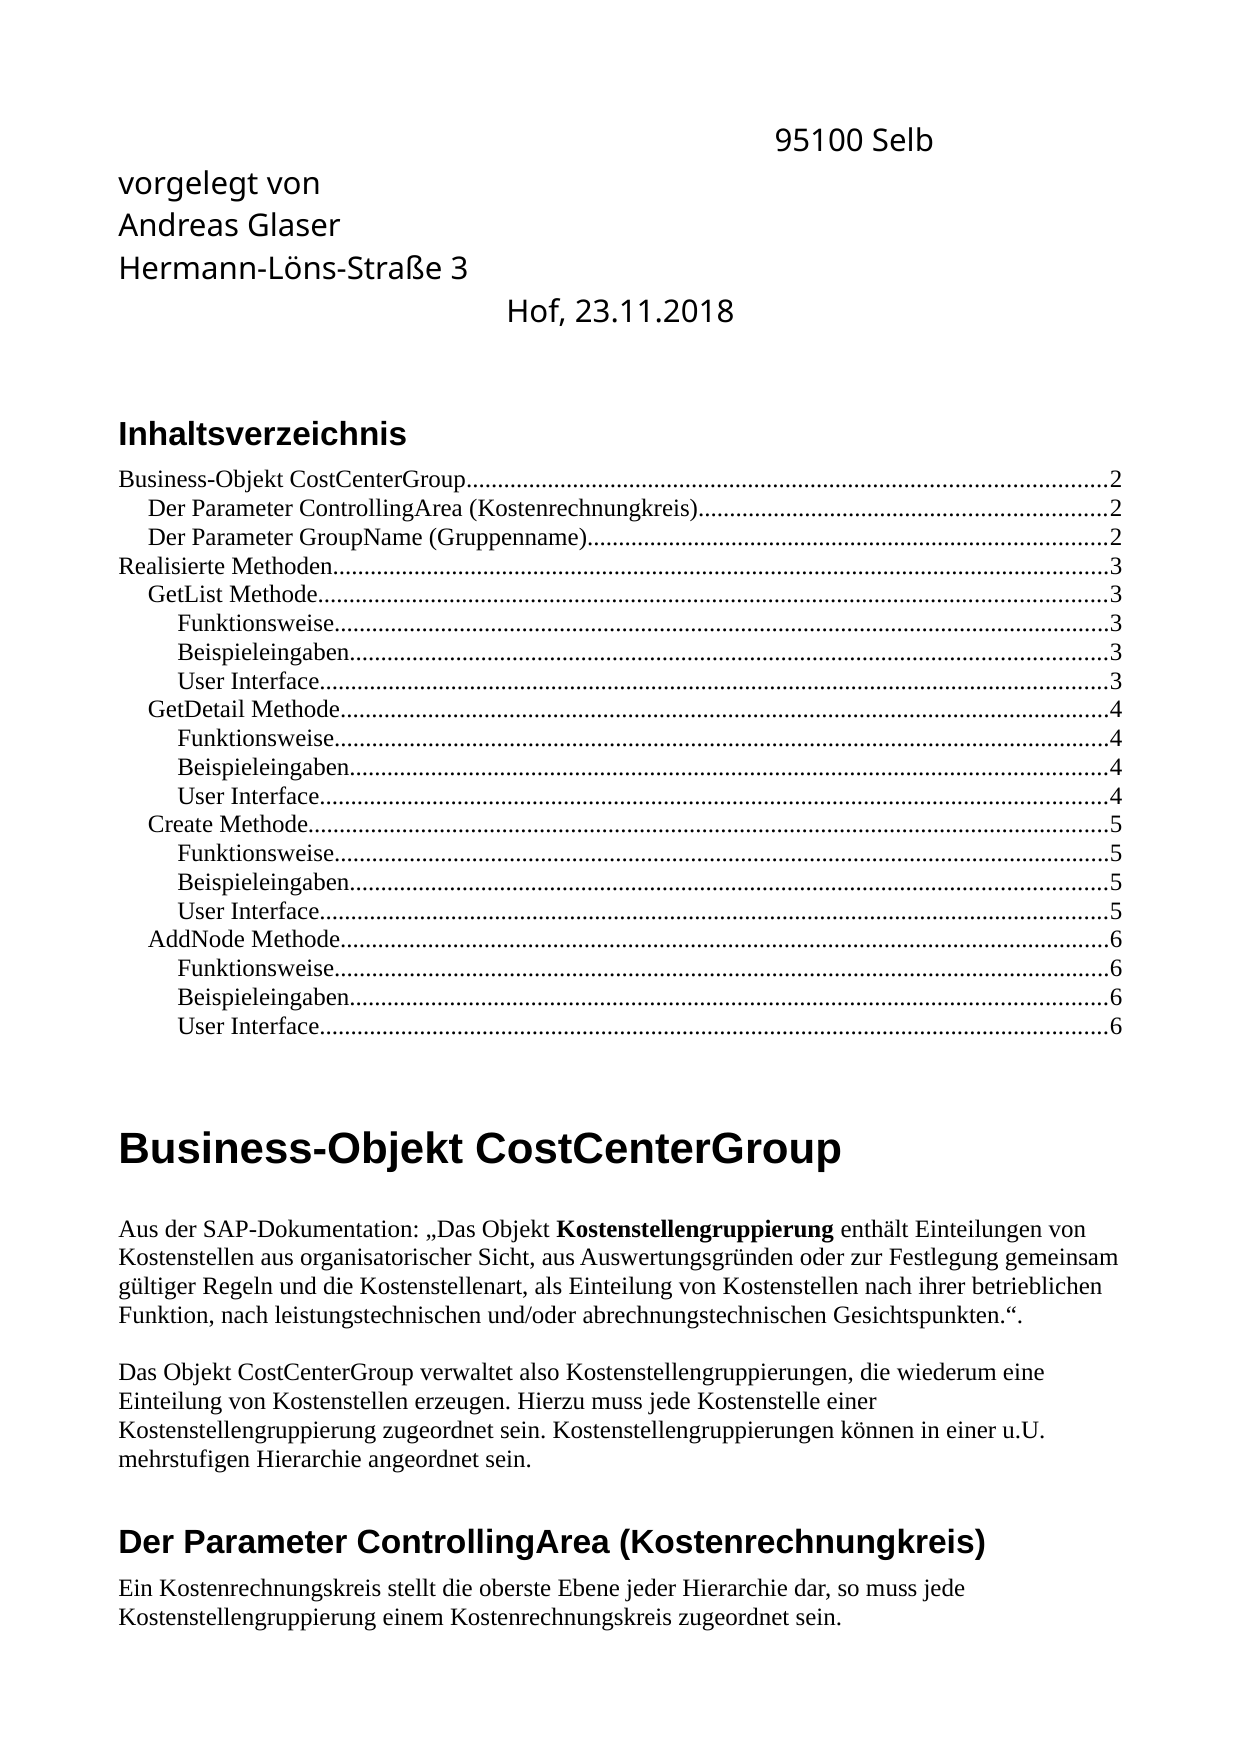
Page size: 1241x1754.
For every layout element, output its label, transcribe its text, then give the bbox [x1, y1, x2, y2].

text Funktionsweise 3 [177, 608, 1122, 637]
text Das Objekt CostCenterGroup verwaltet also Kostenstellengruppierungen, die wiederum eine Einteilung von Kostenstellen erzeugen. Hierzu muss jede Kostenstelle einer Kostenstellengruppierung zugeordnet sein. Kostenstellengruppierungen können in einer u.U. mehrstufigen Hierarchie angeordnet sein. [118, 1357, 1122, 1472]
text GetDetail Methode 4 [148, 694, 1122, 723]
text Realisierte Methoden 3 [118, 551, 1122, 579]
subtitle Der Parameter ControllingArea (Kostenrechnungkreis) [118, 1522, 1122, 1561]
subtitle Business-Objekt CostCenterGroup [118, 1122, 1122, 1172]
text Beispieleingaben 5 [177, 867, 1122, 896]
text Beispieleingaben 4 [177, 752, 1122, 781]
text User Interface 3 [177, 666, 1122, 694]
text Der Parameter ControllingArea (Kostenrechnungkreis) 2 [148, 493, 1122, 522]
text Create Methode 5 [148, 809, 1122, 838]
text Funktionsweise 4 [177, 723, 1122, 752]
text Der Parameter GroupName (Gruppenname) 2 [148, 522, 1122, 551]
text AddNode Methode 6 [148, 924, 1122, 953]
text User Interface 6 [177, 1011, 1122, 1039]
text Business-Objekt CostCenterGroup 2 [118, 464, 1122, 493]
text 95100 Selb [774, 118, 1122, 161]
subtitle Inhaltsverzeichnis [118, 414, 1122, 452]
text Ein Kostenrechnungskreis stellt die oberste Ebene jeder Hierarchie dar, so muss jede Kostenstellengruppierung einem Kostenrechnungskreis zugeordnet sein. [118, 1573, 1122, 1631]
text Hof, 23.11.2018 [118, 288, 1122, 331]
text Andreas Glaser [118, 203, 774, 246]
text Beispieleingaben 6 [177, 982, 1122, 1011]
text Funktionsweise 5 [177, 838, 1122, 867]
text Funktionsweise 6 [177, 953, 1122, 982]
text vorgelegt von [118, 161, 774, 203]
text User Interface 5 [177, 896, 1122, 924]
text GetList Methode 3 [148, 579, 1122, 608]
text Beispieleingaben 3 [177, 637, 1122, 666]
text User Interface 4 [177, 781, 1122, 809]
text Hermann-Löns-Straße 3 [118, 246, 774, 288]
text Aus der SAP-Dokumentation: „Das Objekt Kostenstellengruppierung enthält Einteilungen von Kostenstellen aus organisatorischer Sicht, aus Auswertungsgründen oder zur Festlegung gemeinsam gültiger Regeln und die Kostenstellenart, als Einteilung von Kostenstellen nach ihrer betrieblichen Funktion, nach leistungstechnischen und/oder abrechnungstechnischen Gesichtspunkten.“. [118, 1214, 1122, 1329]
